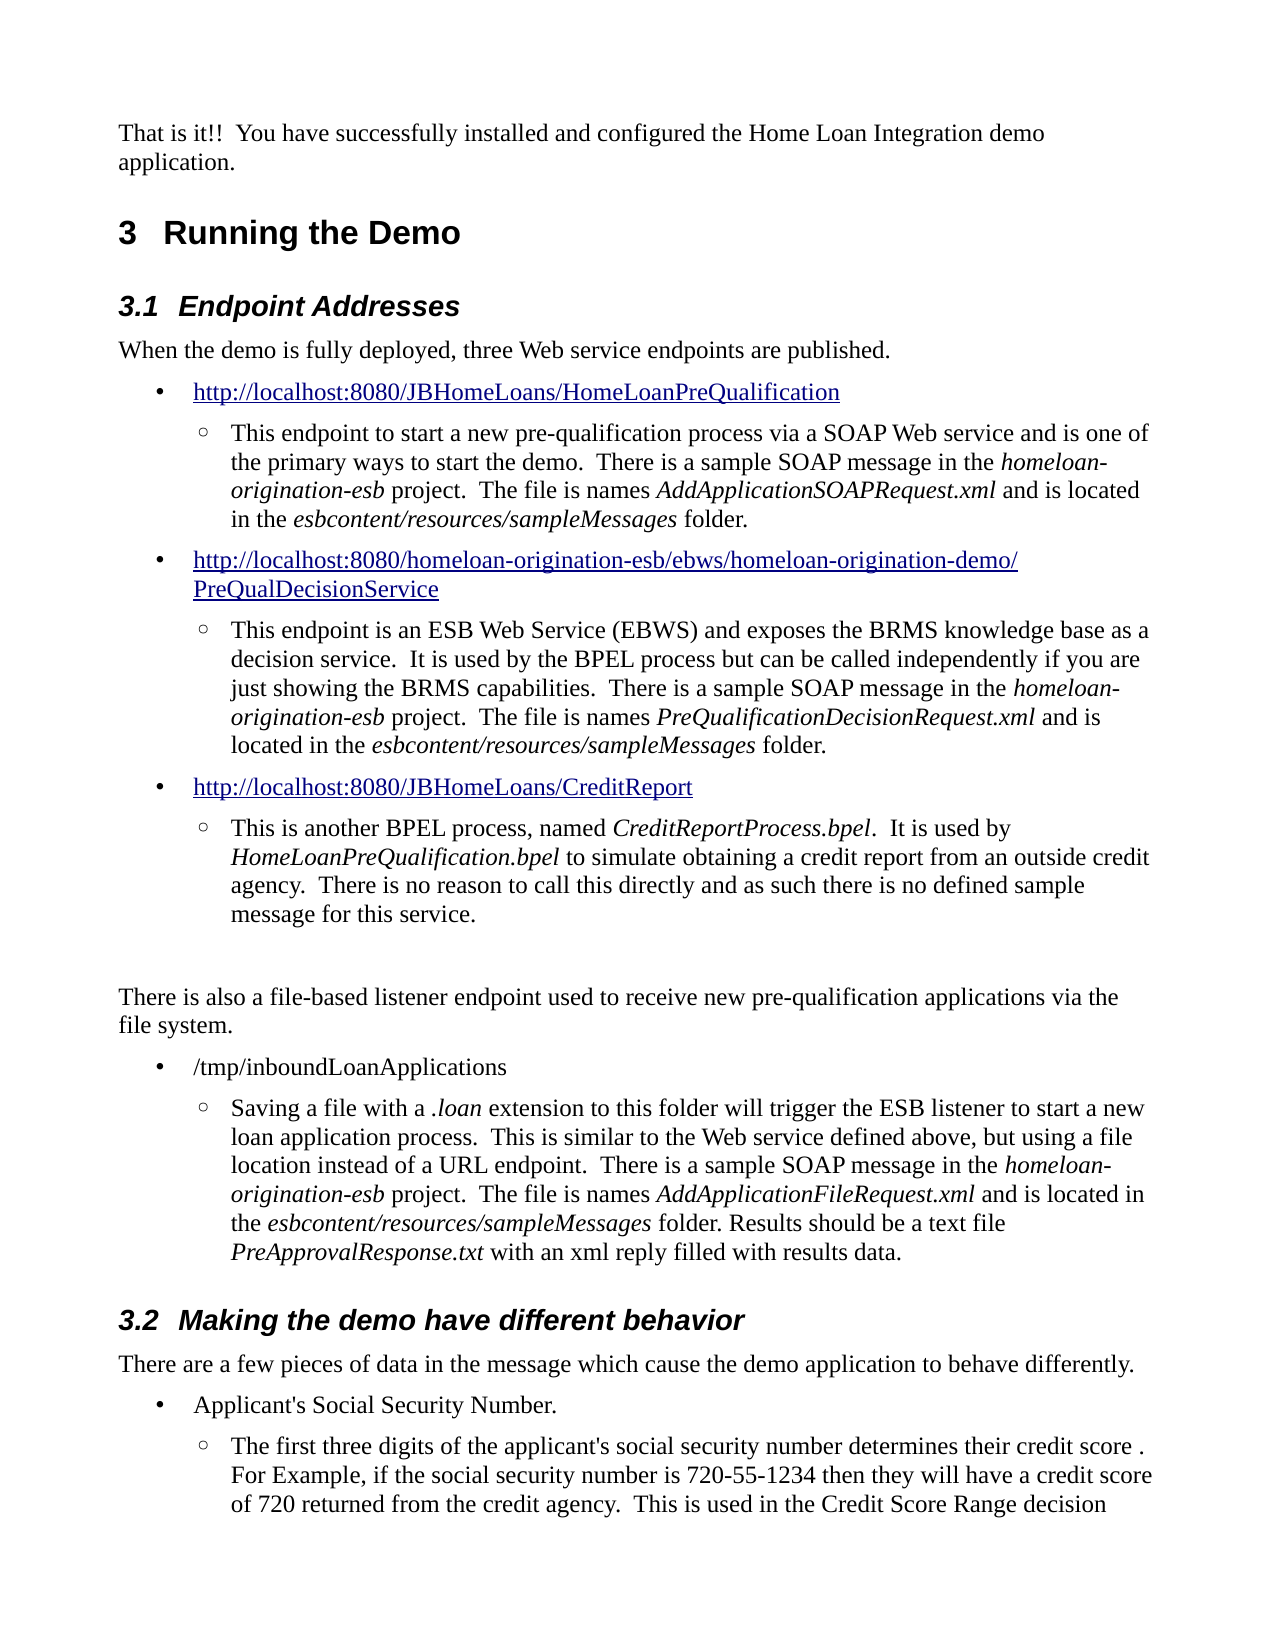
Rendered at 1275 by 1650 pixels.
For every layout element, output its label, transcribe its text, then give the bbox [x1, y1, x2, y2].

subtitle Running the Demo [118, 213, 1157, 252]
list http://localhost:8080/JBHomeLoans/HomeLoanPreQualification [156, 377, 1157, 405]
text That is it!! You have successfully installed and configured the Home Loan Integration demo application. [118, 118, 1157, 176]
list Saving a file with a .loan extension to this folder will trigger the ESB listener to start a new loan application process. This is similar to the Web service defined above, but using a file location instead of a URL endpoint. There is a sample SOAP message in the homeloan-origination-esb project. The file is names AddApplicationFileRequest.xml and is located in the esbcontent/resources/sampleMessages folder. Results should be a text file PreApprovalResponse.txt with an xml reply filled with results data. [193, 1093, 1157, 1265]
list /tmp/inboundLoanApplications [156, 1052, 1157, 1080]
list This endpoint to start a new pre-qualification process via a SOAP Web service and is one of the primary ways to start the demo. There is a sample SOAP message in the homeloan-origination-esb project. The file is names AddApplicationSOAPRequest.xml and is located in the esbcontent/resources/sampleMessages folder. [193, 418, 1157, 533]
list This is another BPEL process, named CreditReportProcess.bpel. It is used by HomeLoanPreQualification.bpel to simulate obtaining a credit report from an outside credit agency. There is no reason to call this directly and as such there is no defined sample message for this service. [193, 813, 1157, 928]
list The first three digits of the applicant's social security number determines their credit score . For Example, if the social security number is 720-55-1234 then they will have a credit score of 720 returned from the credit agency. This is used in the Credit Score Range decision [193, 1431, 1157, 1518]
list http://localhost:8080/homeloan-origination-esb/ebws/homeloan-origination-demo/PreQualDecisionService [156, 545, 1157, 603]
text There is also a file-based listener endpoint used to receive new pre-qualification applications via the file system. [118, 982, 1157, 1039]
list Applicant's Social Security Number. [156, 1390, 1157, 1419]
text When the demo is fully deployed, three Web service endpoints are published. [118, 335, 1157, 364]
subtitle Making the demo have different behavior [118, 1303, 1157, 1336]
subtitle Endpoint Addresses [118, 289, 1157, 323]
list http://localhost:8080/JBHomeLoans/CreditReport [156, 772, 1157, 800]
list This endpoint is an ESB Web Service (EBWS) and exposes the BRMS knowledge base as a decision service. It is used by the BPEL process but can be called independently if you are just showing the BRMS capabilities. There is a sample SOAP message in the homeloan-origination-esb project. The file is names PreQualificationDecisionRequest.xml and is located in the esbcontent/resources/sampleMessages folder. [193, 615, 1157, 759]
text There are a few pieces of data in the message which cause the demo application to behave differently. [118, 1349, 1157, 1378]
